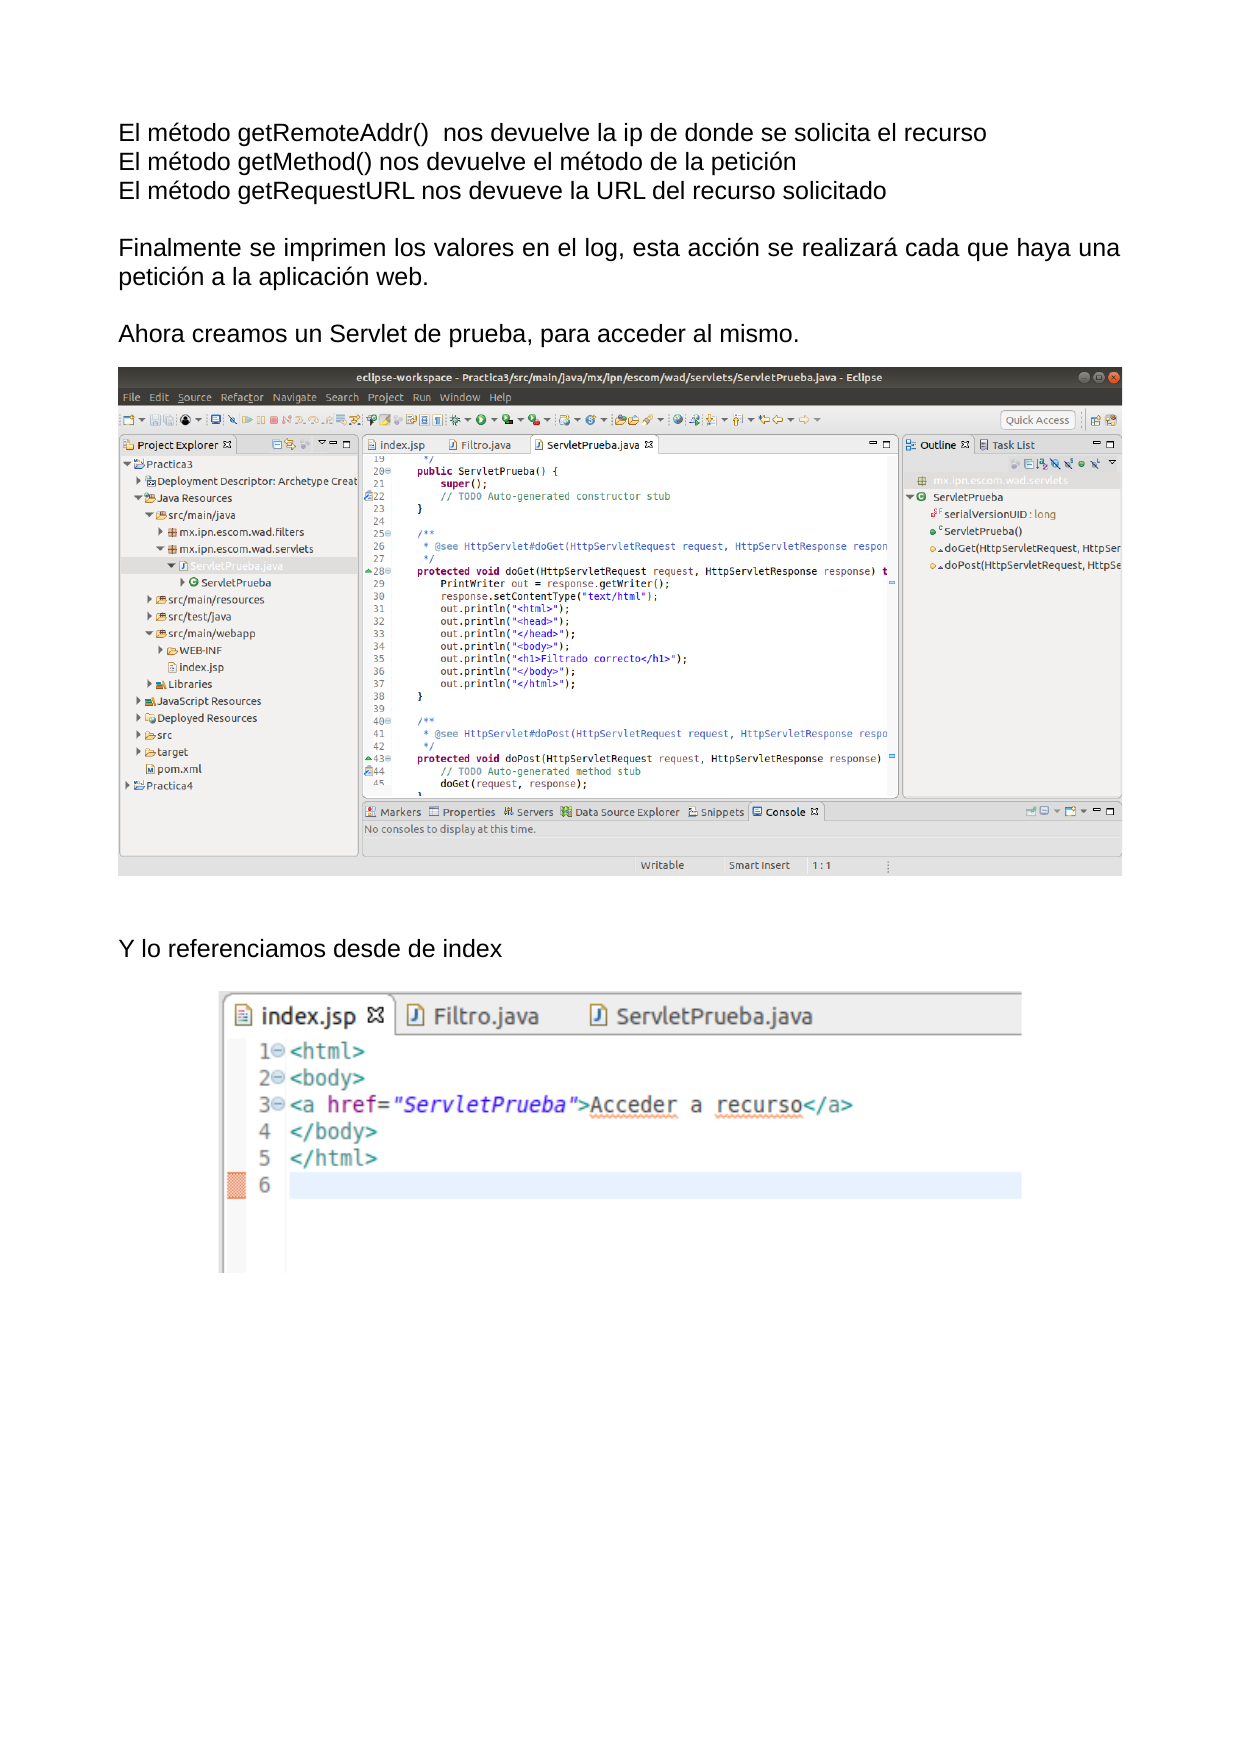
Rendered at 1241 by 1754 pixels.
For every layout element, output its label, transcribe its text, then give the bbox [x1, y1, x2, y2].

text Ahora creamos un Servlet de prueba, para acceder al mismo. [118, 319, 1122, 348]
text Y lo referenciamos desde de index [118, 933, 1122, 962]
text El método getRemoteAddr() nos devuelve la ip de donde se solicita el recurso [118, 118, 1122, 147]
text Finalmente se imprimen los valores en el log, esta acción se realizará cada que haya una petición a la aplicación web. [118, 233, 1122, 291]
text El método getRequestURL nos devueve la URL del recurso solicitado [118, 176, 1122, 204]
picture [218, 991, 1022, 1273]
text El método getMethod() nos devuelve el método de la petición [118, 147, 1122, 176]
picture [118, 367, 1123, 876]
